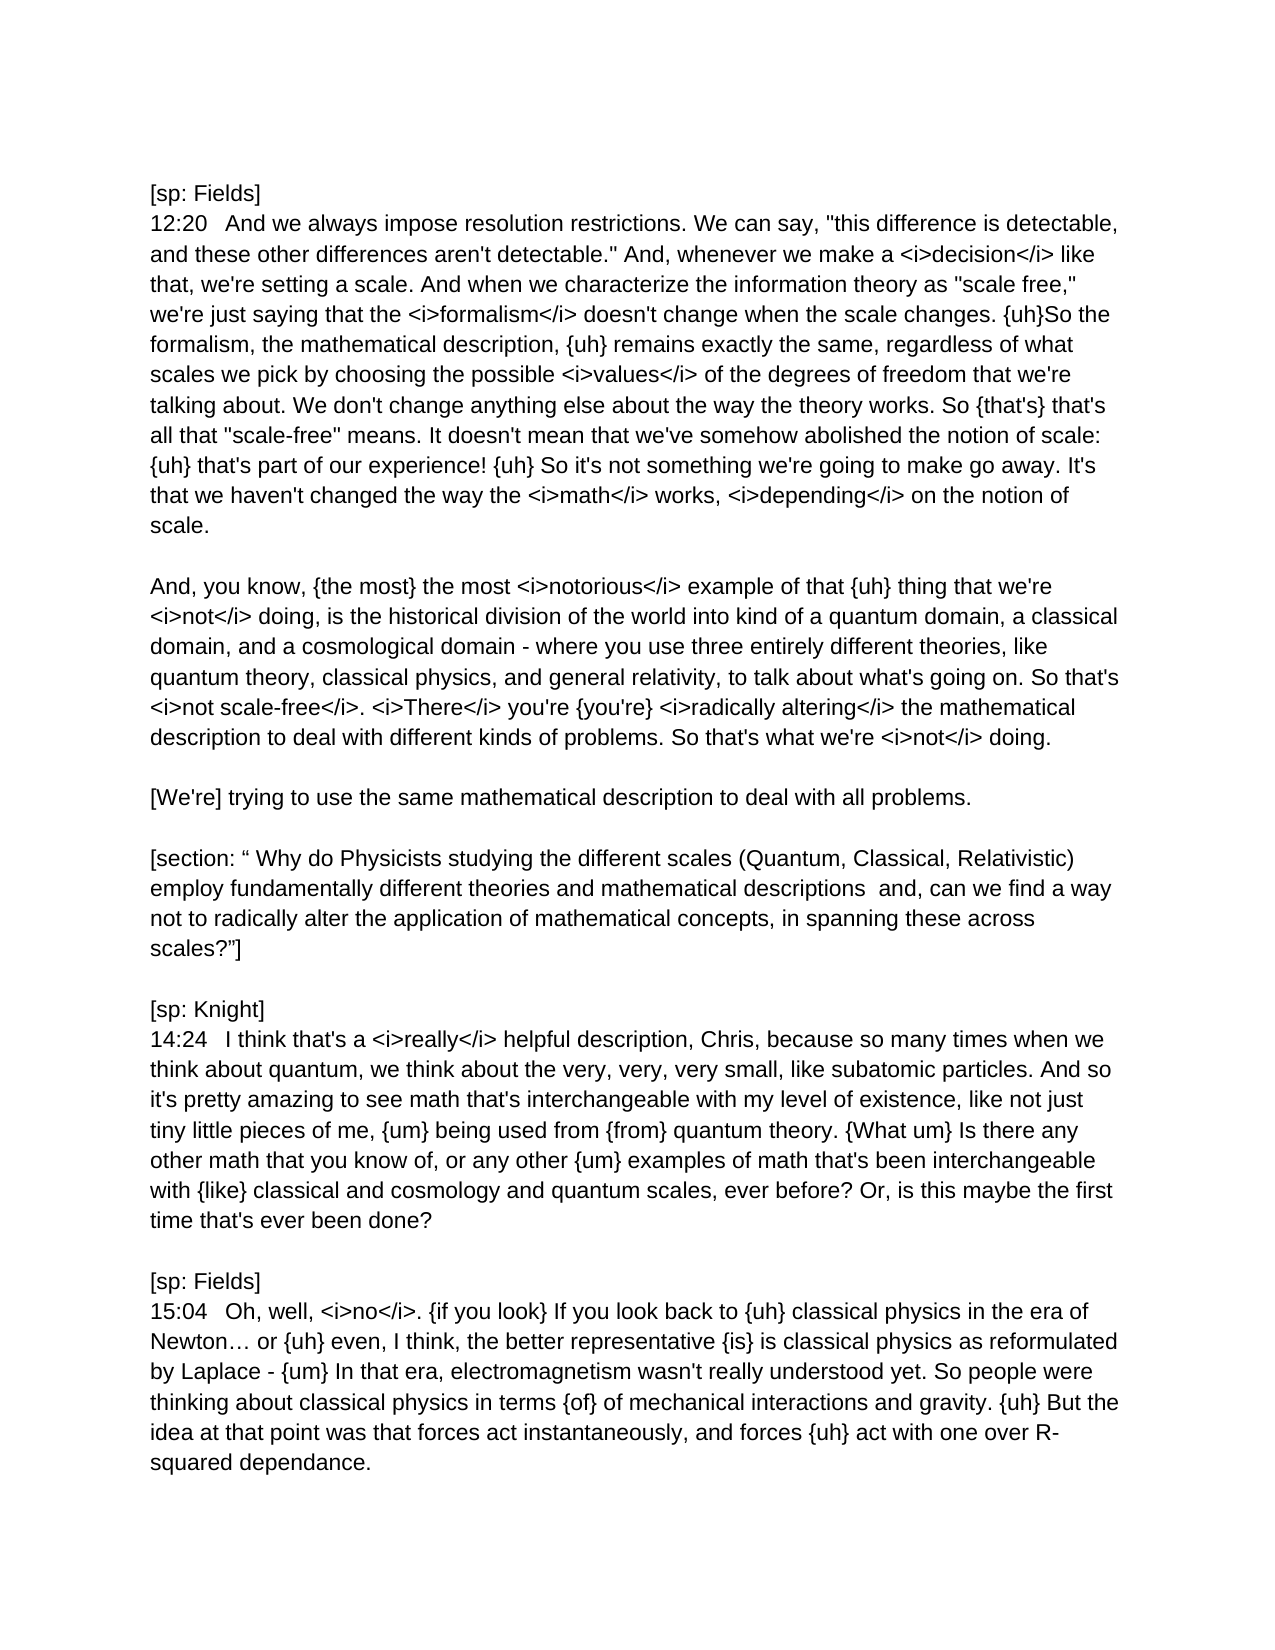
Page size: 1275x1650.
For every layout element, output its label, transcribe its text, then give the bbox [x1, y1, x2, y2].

text [sp: Fields] [150, 180, 1125, 207]
text 15:04 Oh, well, <i>no</i>. {if you look} If you look back to {uh} classical physics in the era of Newton… or {uh} even, I think, the better representative {is} is classical physics as reformulated by Laplace - {um} In that era, electromagnetism wasn't really understood yet. So people were thinking about classical physics in terms {of} of mechanical interactions and gravity. {uh} But the idea at that point was that forces act instantaneously, and forces {uh} act with one over R-squared dependance. [150, 1298, 1125, 1475]
text [We're] trying to use the same mathematical description to deal with all problems. [150, 784, 1125, 811]
text [sp: Fields] [150, 1268, 1125, 1294]
text 14:24 I think that's a <i>really</i> helpful description, Chris, because so many times when we think about quantum, we think about the very, very, very small, like subatomic particles. And so it's pretty amazing to see math that's interchangeable with my level of existence, like not just tiny little pieces of me, {um} being used from {from} quantum theory. {What um} Is there any other math that you know of, or any other {um} examples of math that's been interchangeable with {like} classical and cosmology and quantum scales, ever before? Or, is this maybe the first time that's ever been done? [150, 1026, 1125, 1234]
text And, you know, {the most} the most <i>notorious</i> example of that {uh} thing that we're <i>not</i> doing, is the historical division of the world into kind of a quantum domain, a classical domain, and a cosmological domain - where you use three entirely different theories, like quantum theory, classical physics, and general relativity, to talk about what's going on. So that's <i>not scale-free</i>. <i>There</i> you're {you're} <i>radically altering</i> the mathematical description to deal with different kinds of problems. So that's what we're <i>not</i> doing. [150, 573, 1125, 750]
text [sp: Knight] [150, 996, 1125, 1022]
text [section: “ Why do Physicists studying the different scales (Quantum, Classical, Relativistic) employ fundamentally different theories and mathematical descriptions and, can we find a way not to radically alter the application of mathematical concepts, in spanning these across scales?”] [150, 845, 1125, 962]
text 12:20 And we always impose resolution restrictions. We can say, "this difference is detectable, and these other differences aren't detectable." And, whenever we make a <i>decision</i> like that, we're setting a scale. And when we characterize the information theory as "scale free," we're just saying that the <i>formalism</i> doesn't change when the scale changes. {uh}So the formalism, the mathematical description, {uh} remains exactly the same, regardless of what scales we pick by choosing the possible <i>values</i> of the degrees of freedom that we're talking about. We don't change anything else about the way the theory works. So {that's} that's all that "scale-free" means. It doesn't mean that we've somehow abolished the notion of scale: {uh} that's part of our experience! {uh} So it's not something we're going to make go away. It's that we haven't changed the way the <i>math</i> works, <i>depending</i> on the notion of scale. [150, 210, 1125, 539]
